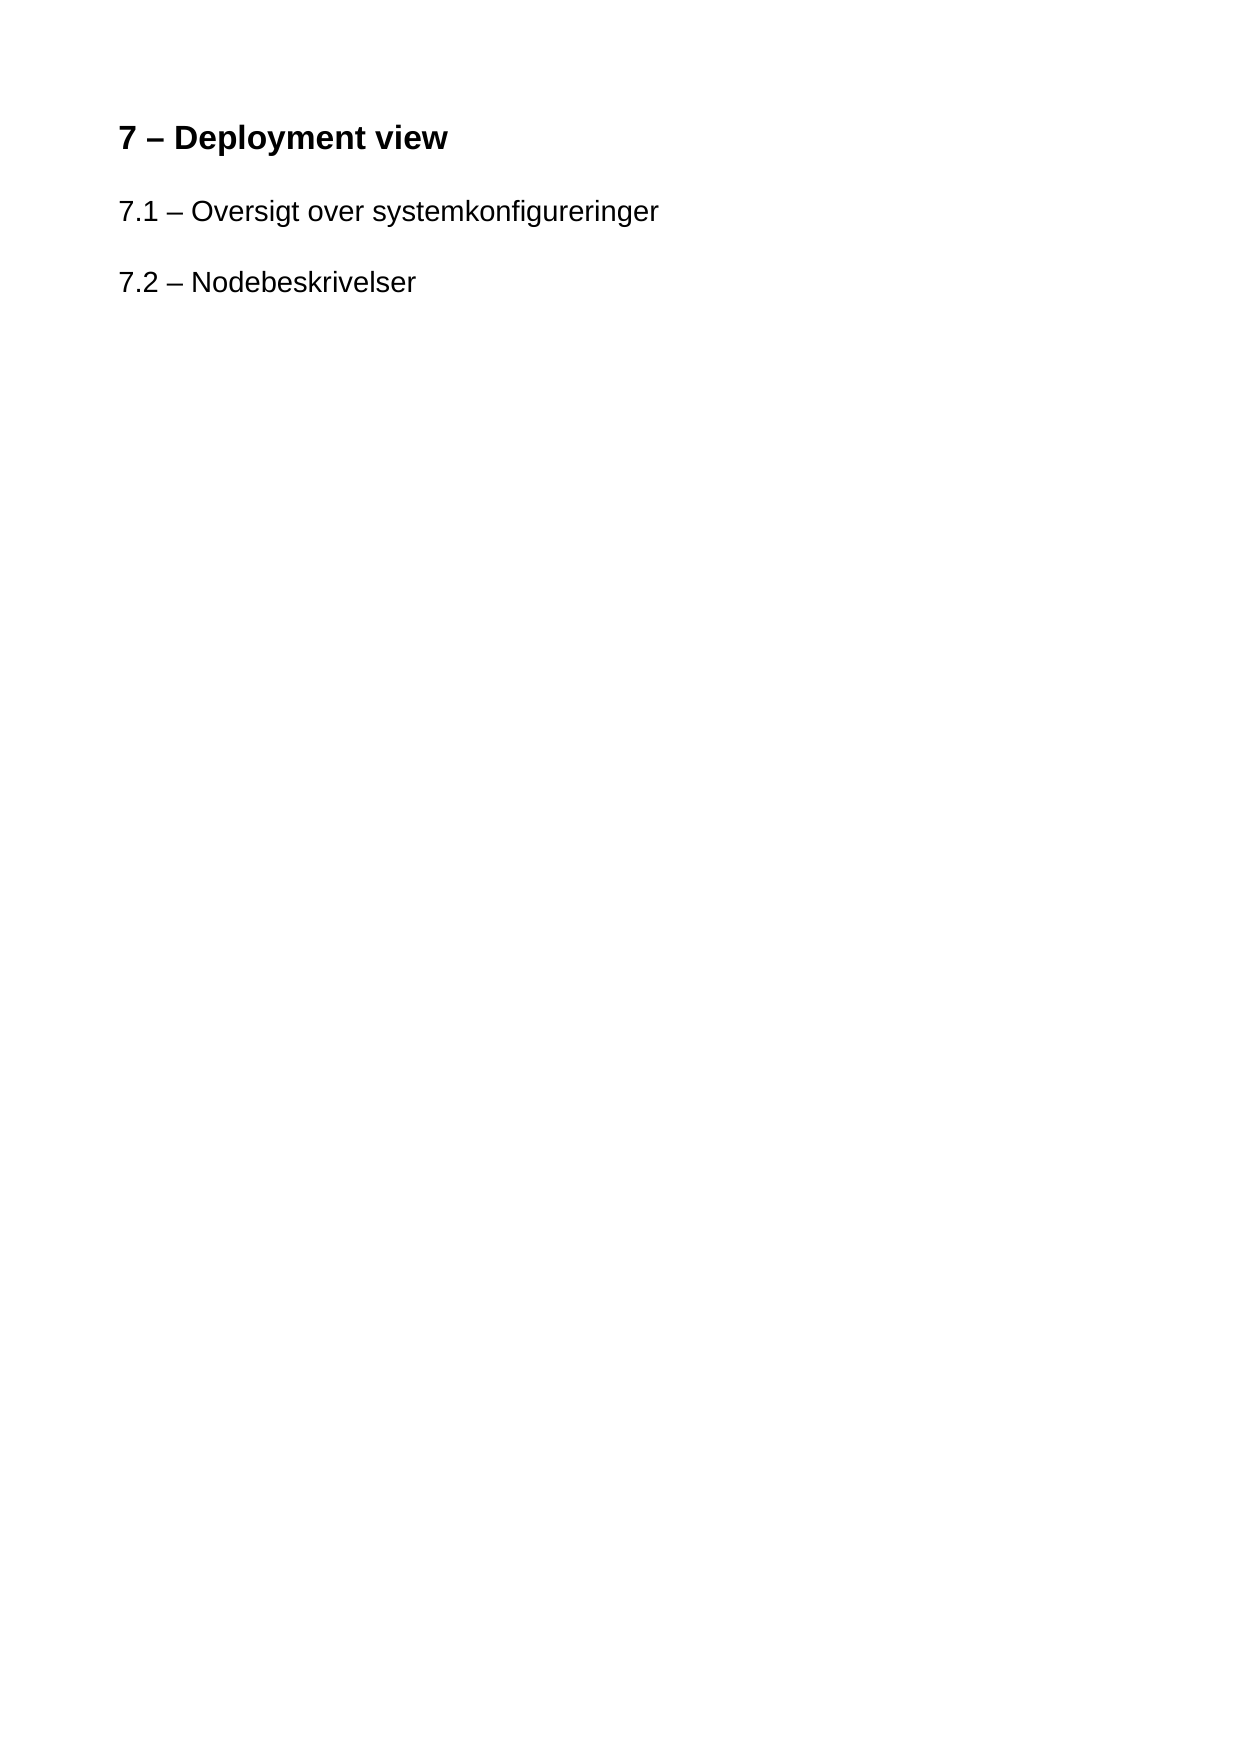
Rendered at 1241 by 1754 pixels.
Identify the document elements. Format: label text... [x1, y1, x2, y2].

subtitle 7.2 – Nodebeskrivelser [118, 265, 1122, 299]
subtitle 7 – Deployment view [118, 118, 1122, 157]
subtitle 7.1 – Oversigt over systemkonfigureringer [118, 194, 1122, 228]
